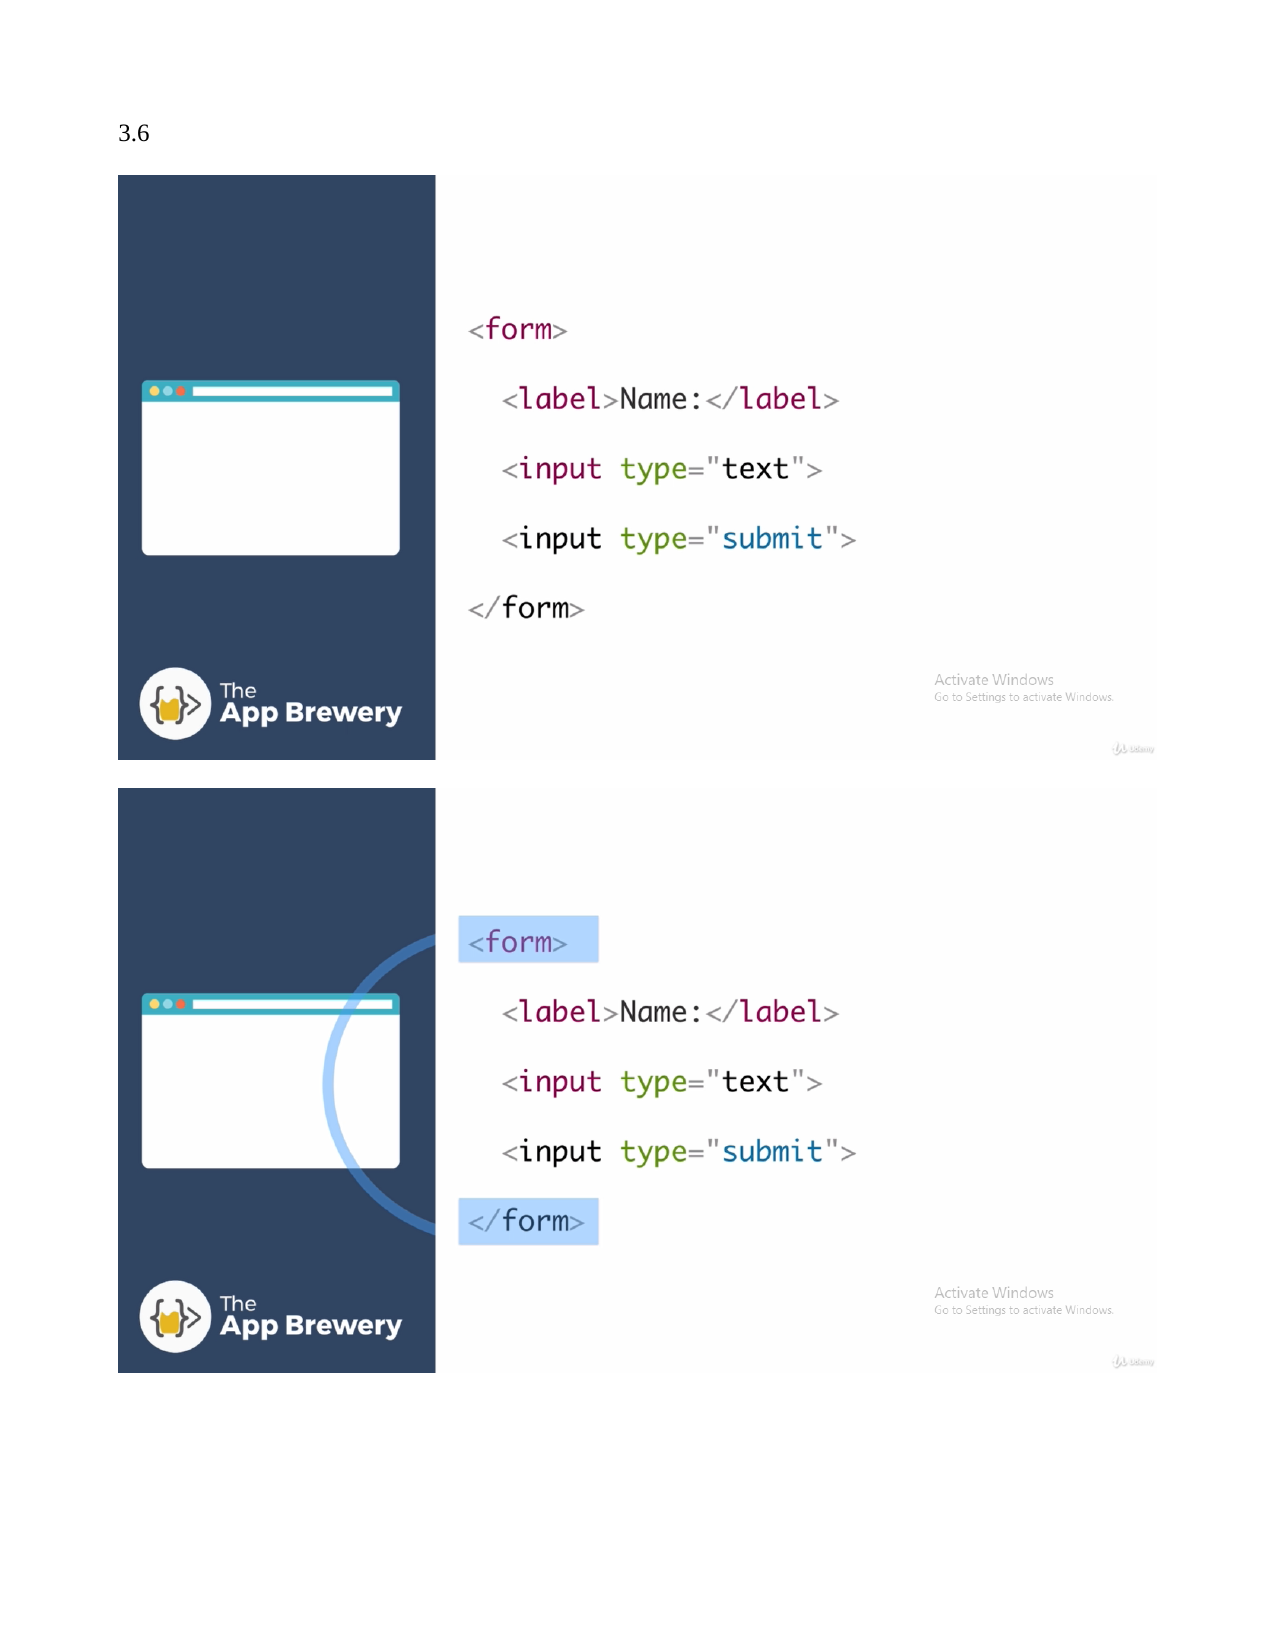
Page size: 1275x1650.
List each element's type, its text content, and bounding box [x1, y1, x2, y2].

picture [118, 175, 1157, 760]
text 3.6 [118, 118, 1157, 147]
picture [118, 788, 1157, 1373]
